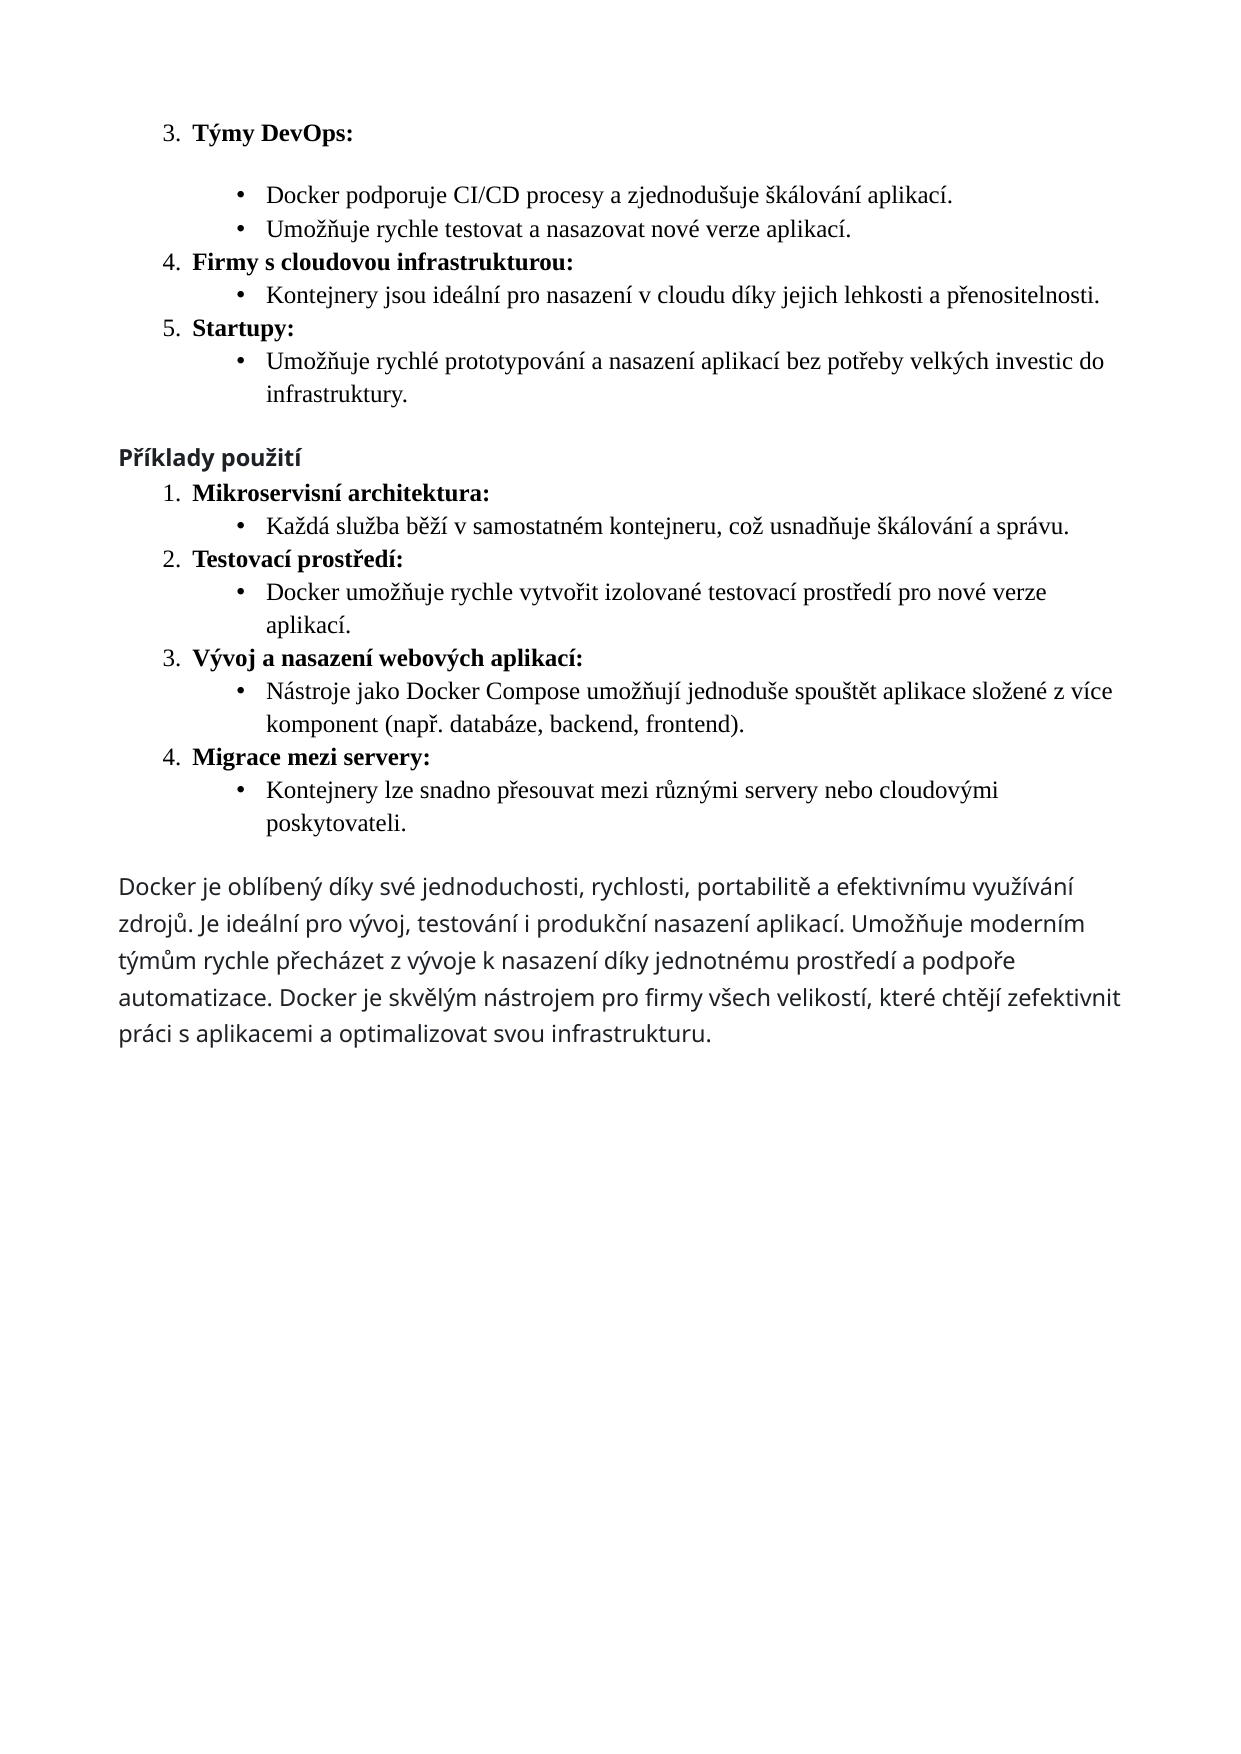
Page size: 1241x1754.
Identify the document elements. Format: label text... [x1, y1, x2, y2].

list Firmy s cloudovou infrastrukturou: [162, 247, 1122, 275]
list Testovací prostředí: [162, 544, 1122, 573]
list Kontejnery jsou ideální pro nasazení v cloudu díky jejich lehkosti a přenositelnosti. [236, 280, 1122, 308]
text Docker je oblíbený díky své jednoduchosti, rychlosti, portabilitě a efektivnímu využívání zdrojů. Je ideální pro vývoj, testování i produkční nasazení aplikací. Umožňuje moderním týmům rychle přecházet z vývoje k nasazení díky jednotnému prostředí a podpoře automatizace. Docker je skvělým nástrojem pro firmy všech velikostí, které chtějí zefektivnit práci s aplikacemi a optimalizovat svou infrastrukturu. [118, 871, 1122, 1050]
list Vývoj a nasazení webových aplikací: [162, 643, 1122, 672]
list Umožňuje rychle testovat a nasazovat nové verze aplikací. [236, 214, 1122, 242]
list Umožňuje rychlé prototypování a nasazení aplikací bez potřeby velkých investic do infrastruktury. [236, 346, 1122, 407]
list Migrace mezi servery: [162, 742, 1122, 771]
list Kontejnery lze snadno přesouvat mezi různými servery nebo cloudovými poskytovateli. [236, 775, 1122, 837]
list Každá služba běží v samostatném kontejneru, což usnadňuje škálování a správu. [236, 511, 1122, 540]
list Nástroje jako Docker Compose umožňují jednoduše spouštět aplikace složené z více komponent (např. databáze, backend, frontend). [236, 676, 1122, 738]
list Mikroservisní architektura: [162, 478, 1122, 507]
subtitle Příklady použití [118, 441, 1122, 473]
list Docker podporuje CI/CD procesy a zjednodušuje škálování aplikací. [236, 181, 1122, 209]
list Startupy: [162, 313, 1122, 341]
list Docker umožňuje rychle vytvořit izolované testovací prostředí pro nové verze aplikací. [236, 577, 1122, 639]
list Týmy DevOps: [162, 118, 1122, 147]
